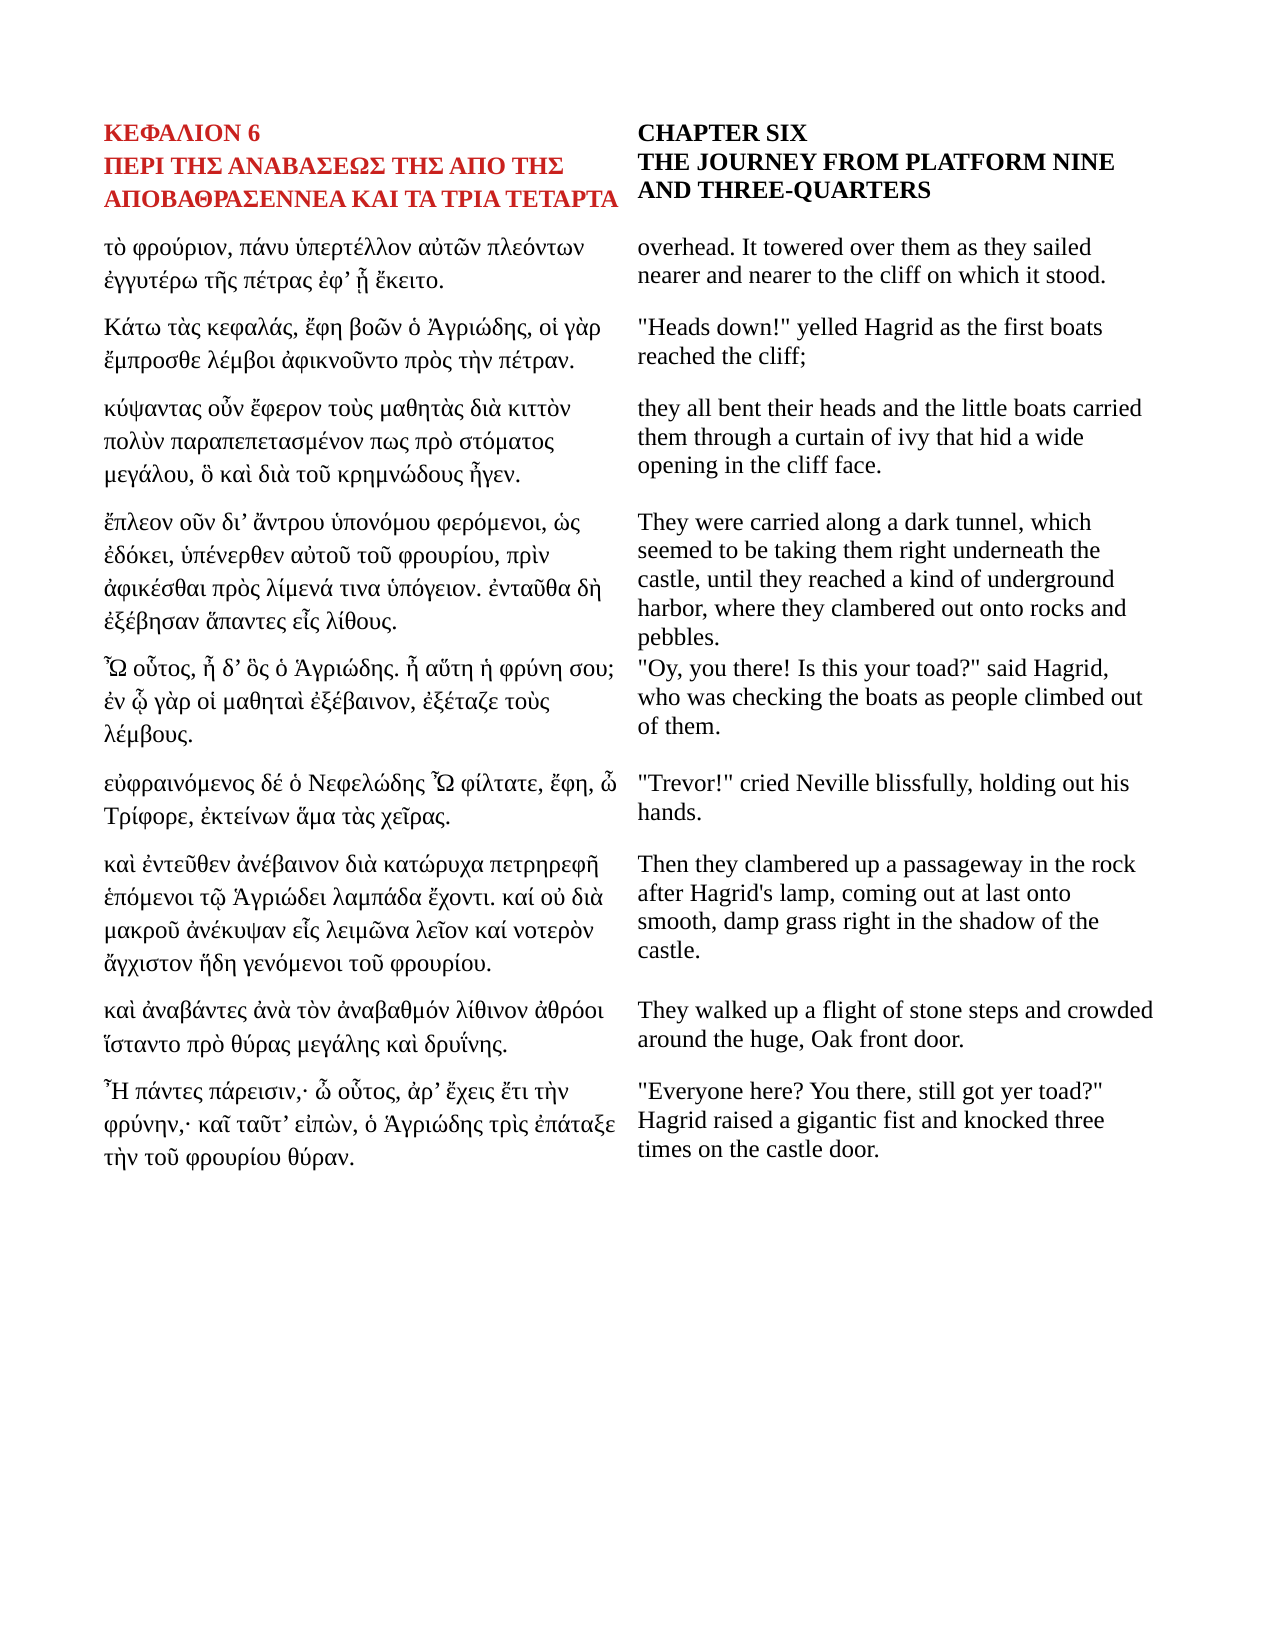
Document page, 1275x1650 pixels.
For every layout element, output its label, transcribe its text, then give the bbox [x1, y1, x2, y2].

table_cell Ὦ οὗτος, ἦ δ’ ὃς ὁ Ἁγριώδης. ἦ αὕτη ἡ φρύνη σου; ἐν ᾧ γὰρ οἱ μαθηταὶ ἐξέβαινον, ἐξέταζε τοὺς λέμβους. [104, 653, 637, 768]
table_cell εὐφραινόμενος δέ ὁ Νεφελώδης Ὦ φίλτατε, ἔφη, ὦ Τρίφορε, ἐκτείνων ἅμα τὰς χεῖρας. [104, 768, 637, 849]
table_cell overhead. It towered over them as they sailed nearer and nearer to the cliff on which it stood. [638, 232, 1157, 312]
table_header ΚΕΦΑΛΙΟΝ 6 ΠΕΡΙ ΤΗΣ ΑΝΑΒΑΣΕΩΣ ΤΗΣ ΑΠΟ ΤΗΣ ΑΠΟΒΑΘΡΑΣΕΝΝΕΑ ΚΑΙ ΤΑ ΤΡΙΑ ΤΕΤΑΡΤΑ [104, 118, 637, 232]
table_cell καὶ ἀναβάντες ἀνὰ τὸν ἀναβαθμόν λίθινον ἀθρόοι ἵσταντο πρὸ θύρας μεγάλης καὶ δρυΐνης. [104, 996, 637, 1076]
table_cell "Everyone here? You there, still got yer toad?" Hagrid raised a gigantic fist and knocked three times on the castle door. [638, 1076, 1157, 1190]
table_cell "Trevor!" cried Neville blissfully, holding out his hands. [638, 768, 1157, 849]
table_cell they all bent their heads and the little boats carried them through a curtain of ivy that hid a wide opening in the cliff face. [638, 393, 1157, 507]
table_cell τὸ φρούριον, πάνυ ὑπερτέλλον αὐτῶν πλεόντων ἐγγυτέρω τῆς πέτρας ἐφ’ ᾗ ἔκειτο. [104, 232, 637, 312]
table_cell Then they clambered up a passageway in the rock after Hagrid's lamp, coming out at last onto smooth, damp grass right in the shadow of the castle. [638, 849, 1157, 996]
table_cell "Heads down!" yelled Hagrid as the first boats reached the cliff; [638, 313, 1157, 393]
table_header CHAPTER SIX THE JOURNEY FROM PLATFORM NINE AND THREE-QUARTERS [638, 118, 1157, 232]
table_cell Ἦ πάντες πάρεισιν,· ὦ οὗτος, ἀρ’ ἔχεις ἔτι τὴν φρύνην,· καῖ ταῦτ’ εἰπὼν, ὁ Ἁγριώδης τρὶς ἐπάταξε τὴν τοῦ φρουρίου θύραν. [104, 1076, 637, 1190]
table_cell κύψαντας οὖν ἔφερον τοὺς μαθητὰς διὰ κιττὸν πολὺν παραπεπετασμένον πως πρὸ στόματος μεγάλου, ὃ καὶ διὰ τοῦ κρημνώδους ἦγεν. [104, 393, 637, 507]
table_cell They walked up a flight of stone steps and crowded around the huge, Oak front door. [638, 996, 1157, 1076]
table_cell ἔπλεον οῦν δι’ ἄντρου ὑπονόμου φερόμενοι, ὡς ἐδόκει, ὑπένερθεν αὐτοῦ τοῦ φρουρίου, πρὶν ἀφικέσθαι πρὸς λίμενά τινα ὑπόγειον. ἐνταῦθα δὴ ἐξέβησαν ἅπαντες εἶς λίθους. [104, 507, 637, 653]
table_cell "Oy, you there! Is this your toad?" said Hagrid, who was checking the boats as people climbed out of them. [638, 653, 1157, 768]
table_cell Κάτω τὰς κεφαλάς, ἔφη βοῶν ὁ Ἀγριώδης, οἱ γὰρ ἔμπροσθε λέμβοι ἀφικνοῦντο πρὸς τὴν πέτραν. [104, 313, 637, 393]
table_cell They were carried along a dark tunnel, which seemed to be taking them right underneath the castle, until they reached a kind of underground harbor, where they clambered out onto rocks and pebbles. [638, 507, 1157, 653]
table_cell καὶ ἐντεῦθεν ἀνέβαινον διὰ κατώρυχα πετρηρεφῆ ἑπόμενοι τῷ Ἁγριώδει λαμπάδα ἔχοντι. καί οὐ διὰ μακροῦ ἀνέκυψαν εἷς λειμῶνα λεῖον καί νοτερὸν ἄγχιστον ἥδη γενόμενοι τοῦ φρουρίου. [104, 849, 637, 996]
